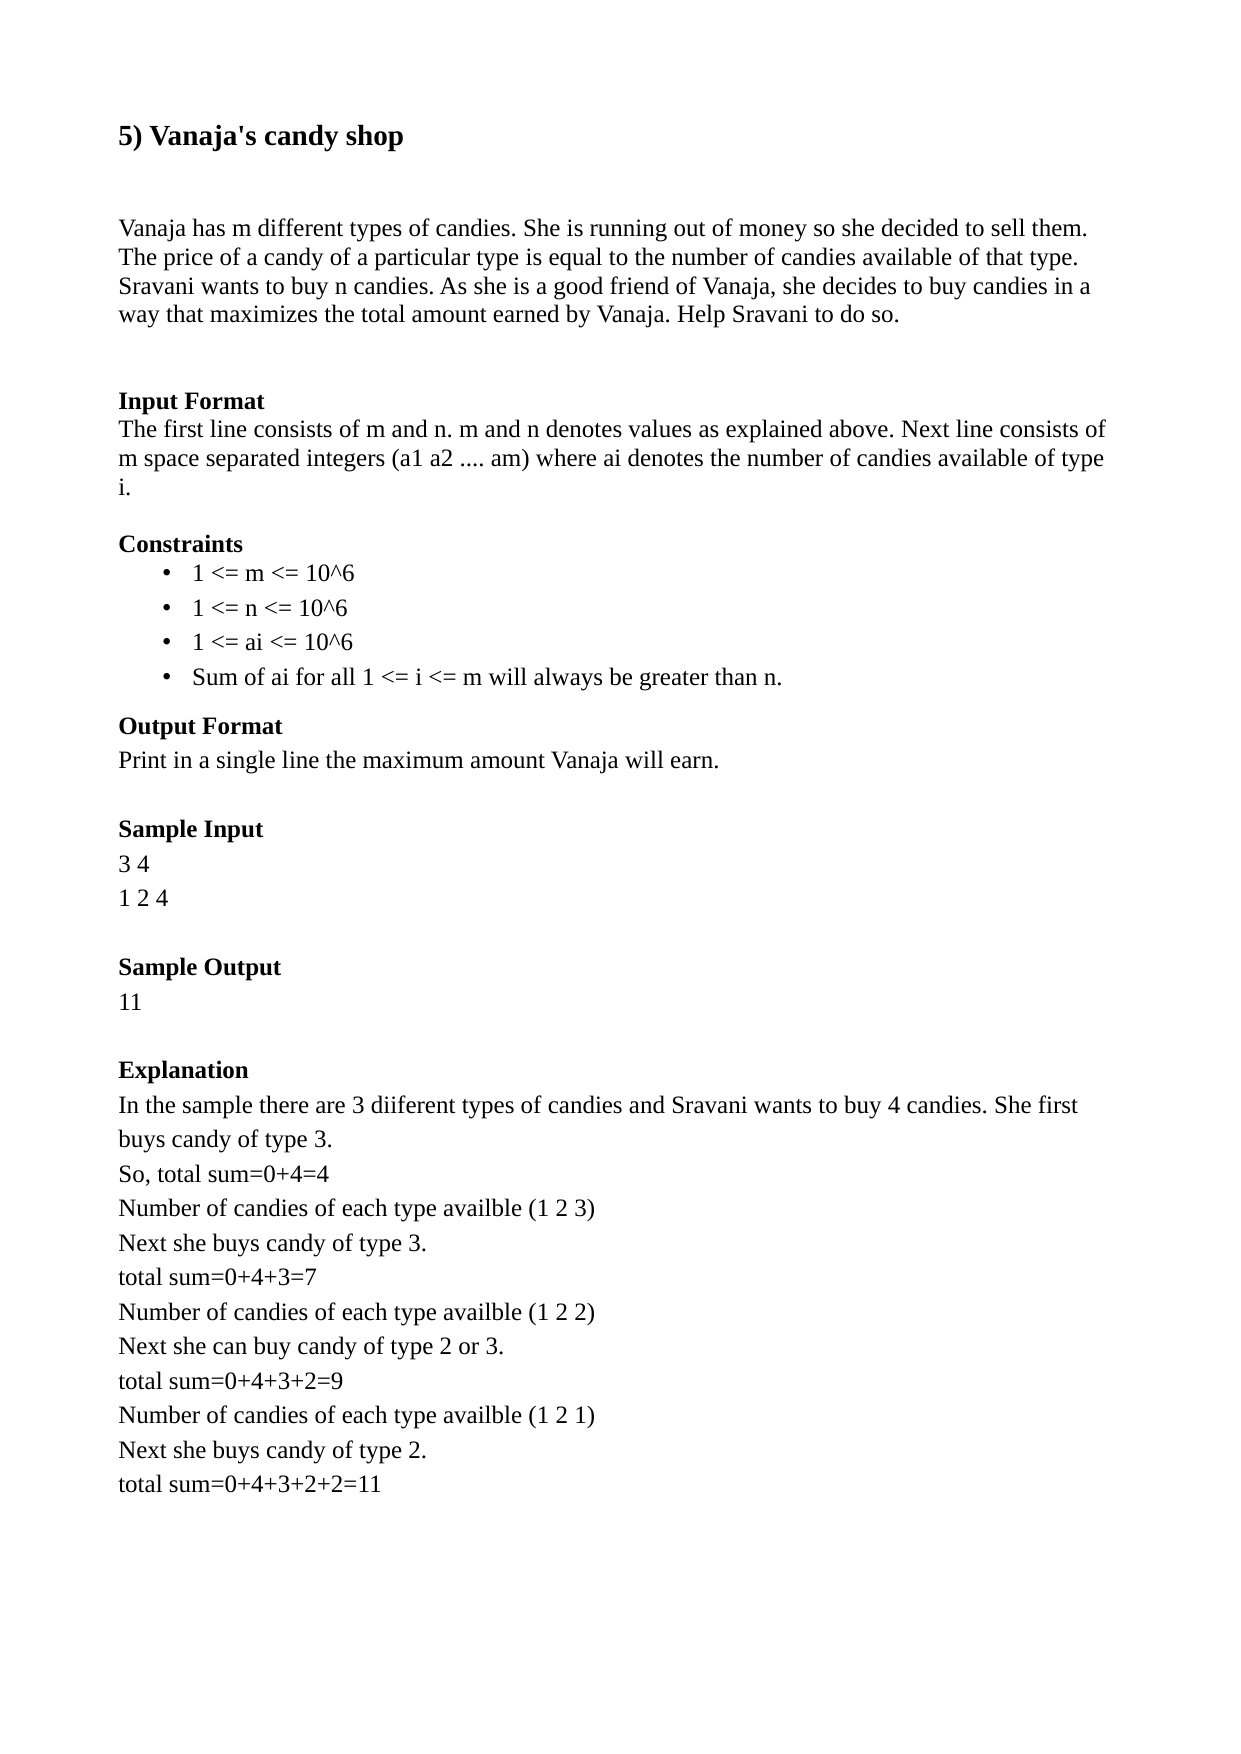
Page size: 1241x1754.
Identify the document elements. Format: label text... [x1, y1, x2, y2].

list Sum of ai for all 1 <= i <= m will always be greater than n. [162, 662, 1122, 690]
text Vanaja has m different types of candies. She is running out of money so she decided to sell them. The price of a candy of a particular type is equal to the number of candies available of that type. Sravani wants to buy n candies. As she is a good friend of Vanaja, she decides to buy candies in a way that maximizes the total amount earned by Vanaja. Help Sravani to do so. Input Format The first line consists of m and n. m and n denotes values as explained above. Next line consists of m space separated integers (a1 a2 .... am) where ai denotes the number of candies available of type i. Constraints [118, 213, 1122, 558]
text Output Format Print in a single line the maximum amount Vanaja will earn. Sample Input 3 4 1 2 4 Sample Output 11 Explanation In the sample there are 3 diiferent types of candies and Sravani wants to buy 4 candies. She first buys candy of type 3. So, total sum=0+4=4 Number of candies of each type availble (1 2 3) Next she buys candy of type 3. total sum=0+4+3=7 Number of candies of each type availble (1 2 2) Next she can buy candy of type 2 or 3. total sum=0+4+3+2=9 Number of candies of each type availble (1 2 1) Next she buys candy of type 2. total sum=0+4+3+2+2=11 [118, 711, 1122, 1498]
subtitle 5) Vanaja's candy shop [118, 118, 1122, 152]
list 1 <= m <= 10^6 [162, 558, 1122, 587]
list 1 <= n <= 10^6 [162, 593, 1122, 621]
list 1 <= ai <= 10^6 [162, 627, 1122, 656]
